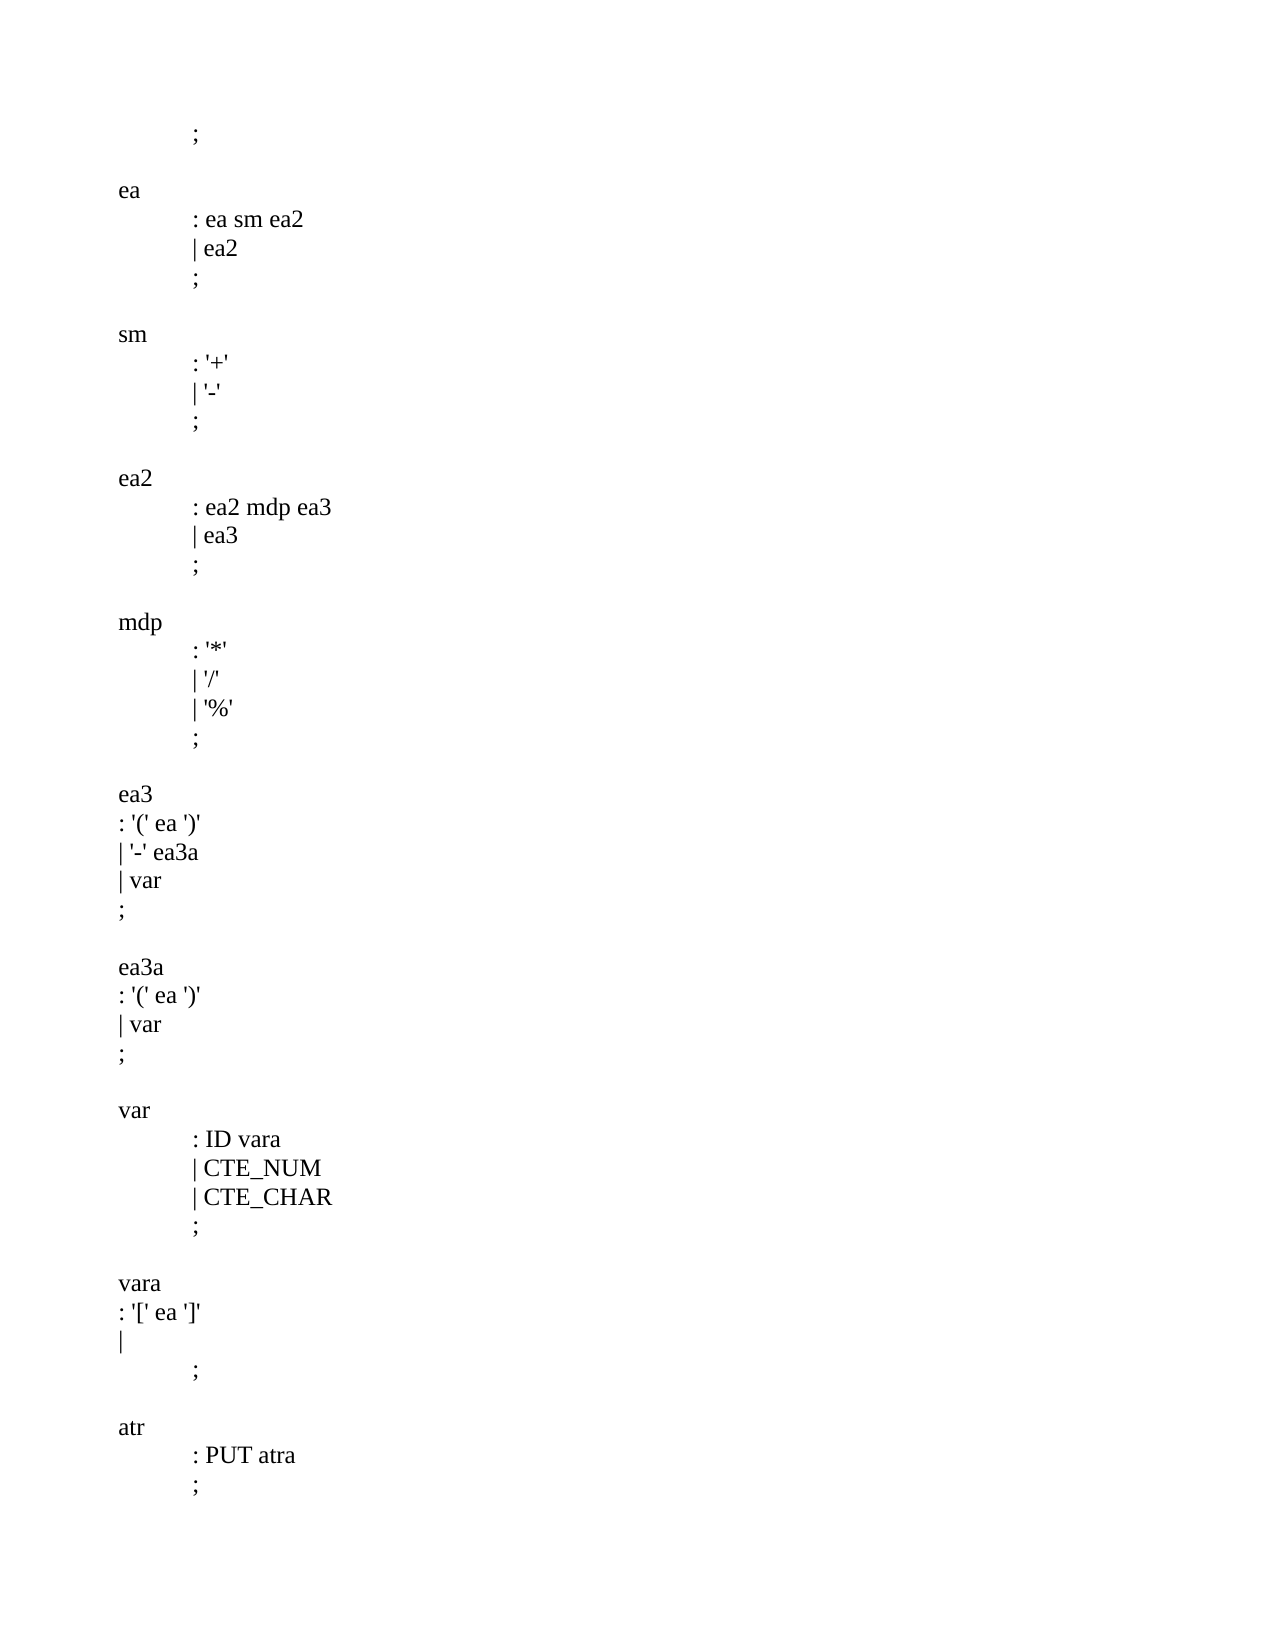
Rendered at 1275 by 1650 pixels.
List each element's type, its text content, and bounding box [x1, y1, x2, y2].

text ; [118, 118, 1157, 147]
text | ea3 [118, 521, 1157, 549]
text : '[' ea ']' [118, 1297, 1157, 1326]
text mdp [118, 607, 1157, 636]
text : ea sm ea2 [118, 204, 1157, 233]
text ea3 [118, 779, 1157, 808]
text | '/' [118, 664, 1157, 693]
text : ea2 mdp ea3 [118, 492, 1157, 521]
text ; [118, 894, 1157, 923]
text | [118, 1326, 1157, 1354]
text : ID vara [118, 1124, 1157, 1153]
text | var [118, 1009, 1157, 1038]
text ; [118, 1038, 1157, 1067]
text ea [118, 176, 1157, 204]
text atr [118, 1412, 1157, 1441]
text ; [118, 722, 1157, 751]
text ; [118, 262, 1157, 291]
text ; [118, 1469, 1157, 1498]
text | CTE_CHAR [118, 1182, 1157, 1211]
text ; [118, 406, 1157, 434]
text | '-' ea3a [118, 837, 1157, 866]
text ; [118, 1354, 1157, 1383]
text | ea2 [118, 233, 1157, 262]
text ea2 [118, 463, 1157, 492]
text : '(' ea ')' [118, 981, 1157, 1009]
text | '%' [118, 693, 1157, 722]
text : '*' [118, 636, 1157, 664]
text sm [118, 319, 1157, 348]
text ; [118, 1211, 1157, 1239]
text vara [118, 1268, 1157, 1297]
text ea3a [118, 952, 1157, 981]
text : '+' [118, 348, 1157, 377]
text ; [118, 549, 1157, 578]
text : '(' ea ')' [118, 808, 1157, 837]
text var [118, 1096, 1157, 1124]
text : PUT atra [118, 1441, 1157, 1469]
text | CTE_NUM [118, 1153, 1157, 1182]
text | '-' [118, 377, 1157, 406]
text | var [118, 866, 1157, 894]
